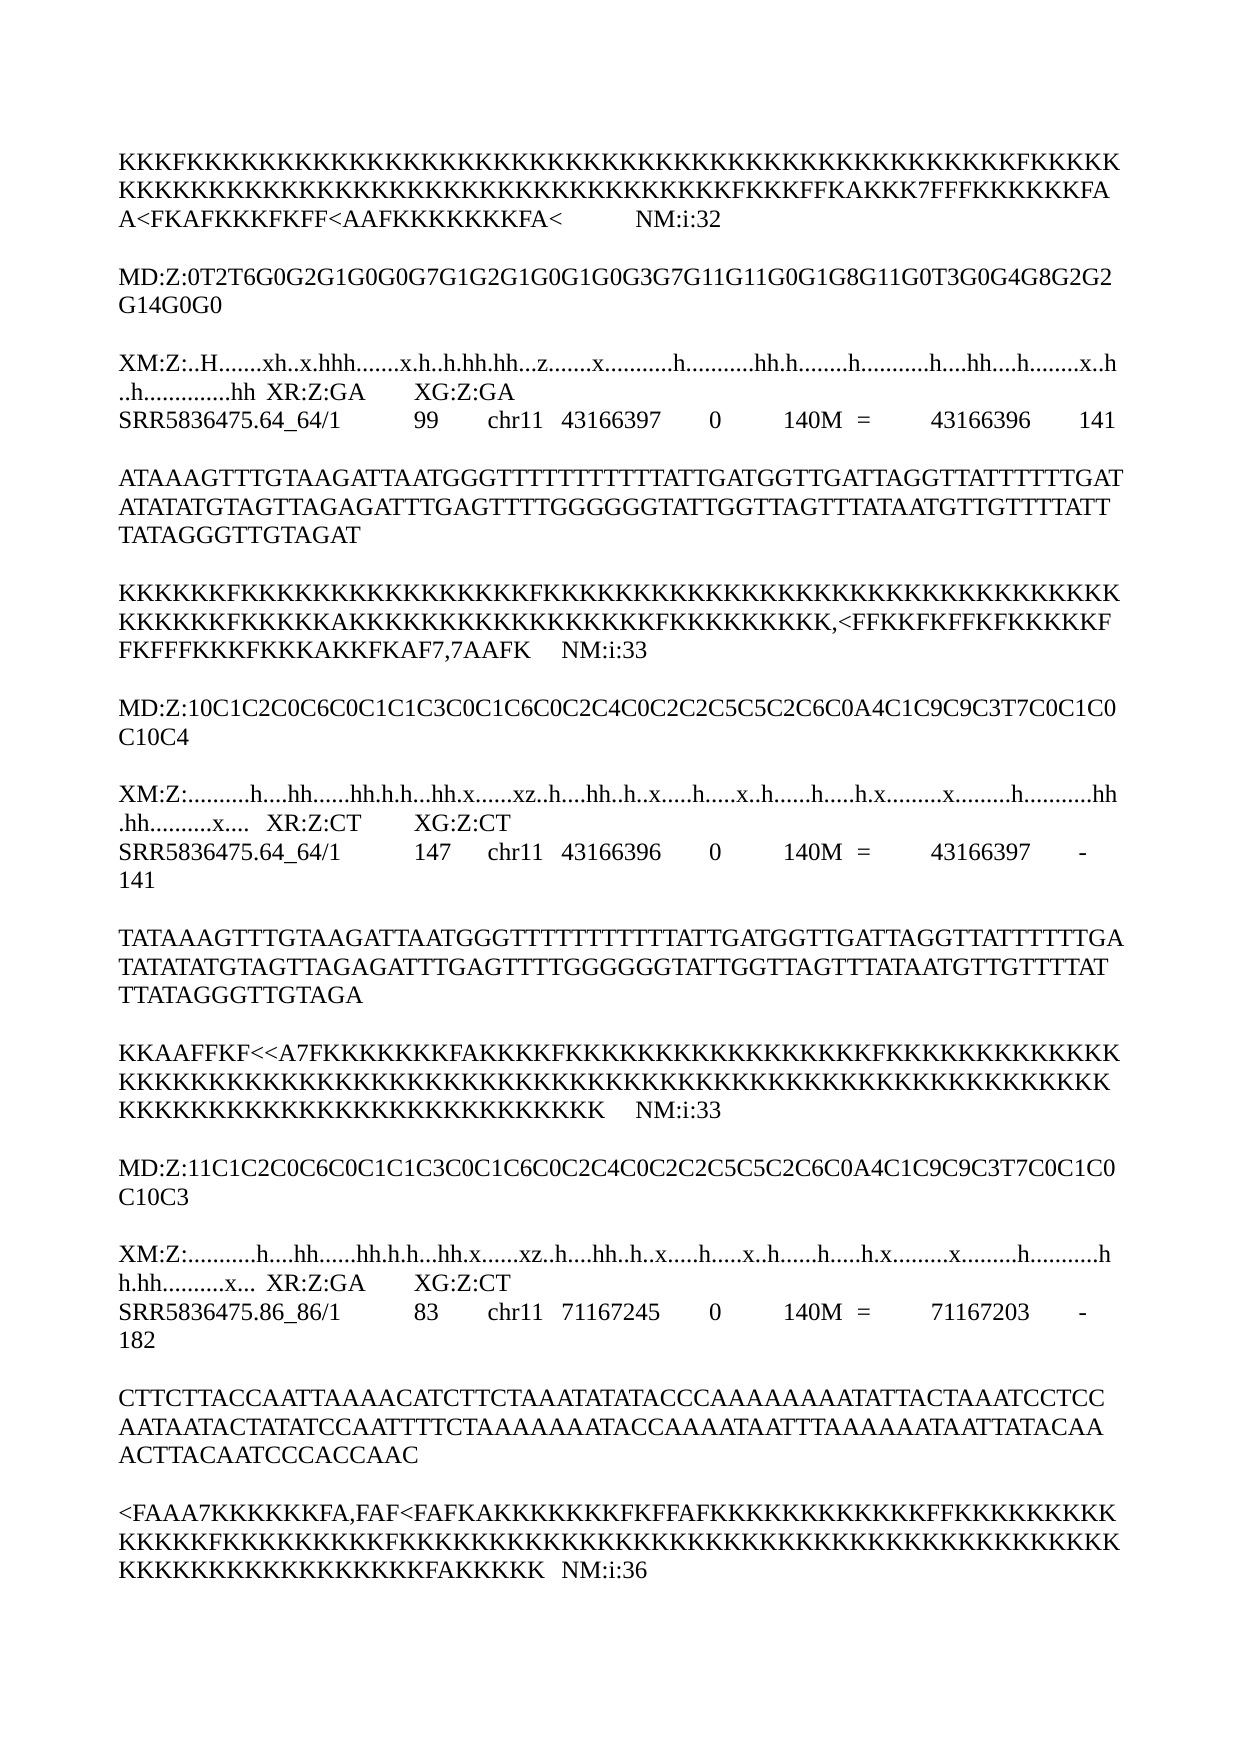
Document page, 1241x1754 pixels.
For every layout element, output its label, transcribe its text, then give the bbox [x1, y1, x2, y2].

text SRR5836475.64_64/1 147 chr11 43166396 0 140M = 43166397 -141 TATAAAGTTTGTAAGATTAATGGGTTTTTTTTTTTATTGATGGTTGATTAGGTTATTTTTTGATATATATGTAGTTAGAGATTTGAGTTTTGGGGGGTATTGGTTAGTTTATAATGTTGTTTTATTTATAGGGTTGTAGA KKAAFFKF<<A7FKKKKKKKFAKKKKFKKKKKKKKKKKKKKKKKFKKKKKKKKKKKKKKKKKKKKKKKKKKKKKKKKKKKKKKKKKKKKKKKKKKKKKKKKKKKKKKKKKKKKKKKKKKKKKKKKKKKKKKKKKKKKKKK NM:i:33 MD:Z:11C1C2C0C6C0C1C1C3C0C1C6C0C2C4C0C2C2C5C5C2C6C0A4C1C9C9C3T7C0C1C0C10C3 XM:Z:...........h....hh......hh.h.h...hh.x......xz..h....hh..h..x.....h.....x..h......h.....h.x.........x.........h...........hh.hh..........x... XR:Z:GA XG:Z:CT [118, 837, 1122, 1297]
text SRR5836475.64_64/1 99 chr11 43166397 0 140M = 43166396 141 ATAAAGTTTGTAAGATTAATGGGTTTTTTTTTTTATTGATGGTTGATTAGGTTATTTTTTGATATATATGTAGTTAGAGATTTGAGTTTTGGGGGGTATTGGTTAGTTTATAATGTTGTTTTATTTATAGGGTTGTAGAT KKKKKKFKKKKKKKKKKKKKKKKFKKKKKKKKKKKKKKKKKKKKKKKKKKKKKKKKKKKKKKFKKKKKAKKKKKKKKKKKKKKKKKFKKKKKKKKK,<FFKKFKFFKFKKKKKFFKFFFKKKFKKKAKKFKAF7,7AAFK NM:i:33 MD:Z:10C1C2C0C6C0C1C1C3C0C1C6C0C2C4C0C2C2C5C5C2C6C0A4C1C9C9C3T7C0C1C0C10C4 XM:Z:..........h....hh......hh.h.h...hh.x......xz..h....hh..h..x.....h.....x..h......h.....h.x.........x.........h...........hh.hh..........x.... XR:Z:CT XG:Z:CT [118, 406, 1122, 837]
text KKKFKKKKKKKKKKKKKKKKKKKKKKKKKKKKKKKKKKKKKKKKKKKKKKFKKKKKKKKKKKKKKKKKKKKKKKKKKKKKKKKKKKKKKKFKKKFFKAKKK7FFFKKKKKKFAA<FKAFKKKFKFF<AAFKKKKKKKFA< NM:i:32 MD:Z:0T2T6G0G2G1G0G0G7G1G2G1G0G1G0G3G7G11G11G0G1G8G11G0T3G0G4G8G2G2G14G0G0 XM:Z:..H.......xh..x.hhh.......x.h..h.hh.hh...z.......x...........h...........hh.h........h...........h....hh....h........x..h..h..............hh XR:Z:GA XG:Z:GA [118, 118, 1122, 406]
text SRR5836475.86_86/1 83 chr11 71167245 0 140M = 71167203 -182 CTTCTTACCAATTAAAACATCTTCTAAATATATACCCAAAAAAAATATTACTAAATCCTCCAATAATACTATATCCAATTTTCTAAAAAAATACCAAAATAATTTAAAAAATAATTATACAAACTTACAATCCCACCAAC <FAAA7KKKKKKFA,FAF<FAFKAKKKKKKKFKFFAFKKKKKKKKKKKKFFKKKKKKKKKKKKKKFKKKKKKKKKFKKKKKKKKKKKKKKKKKKKKKKKKKKKKKKKKKKKKKKKKKKKKKKKKKKKKKKKKKFAKKKKK NM:i:36 [118, 1297, 1122, 1613]
